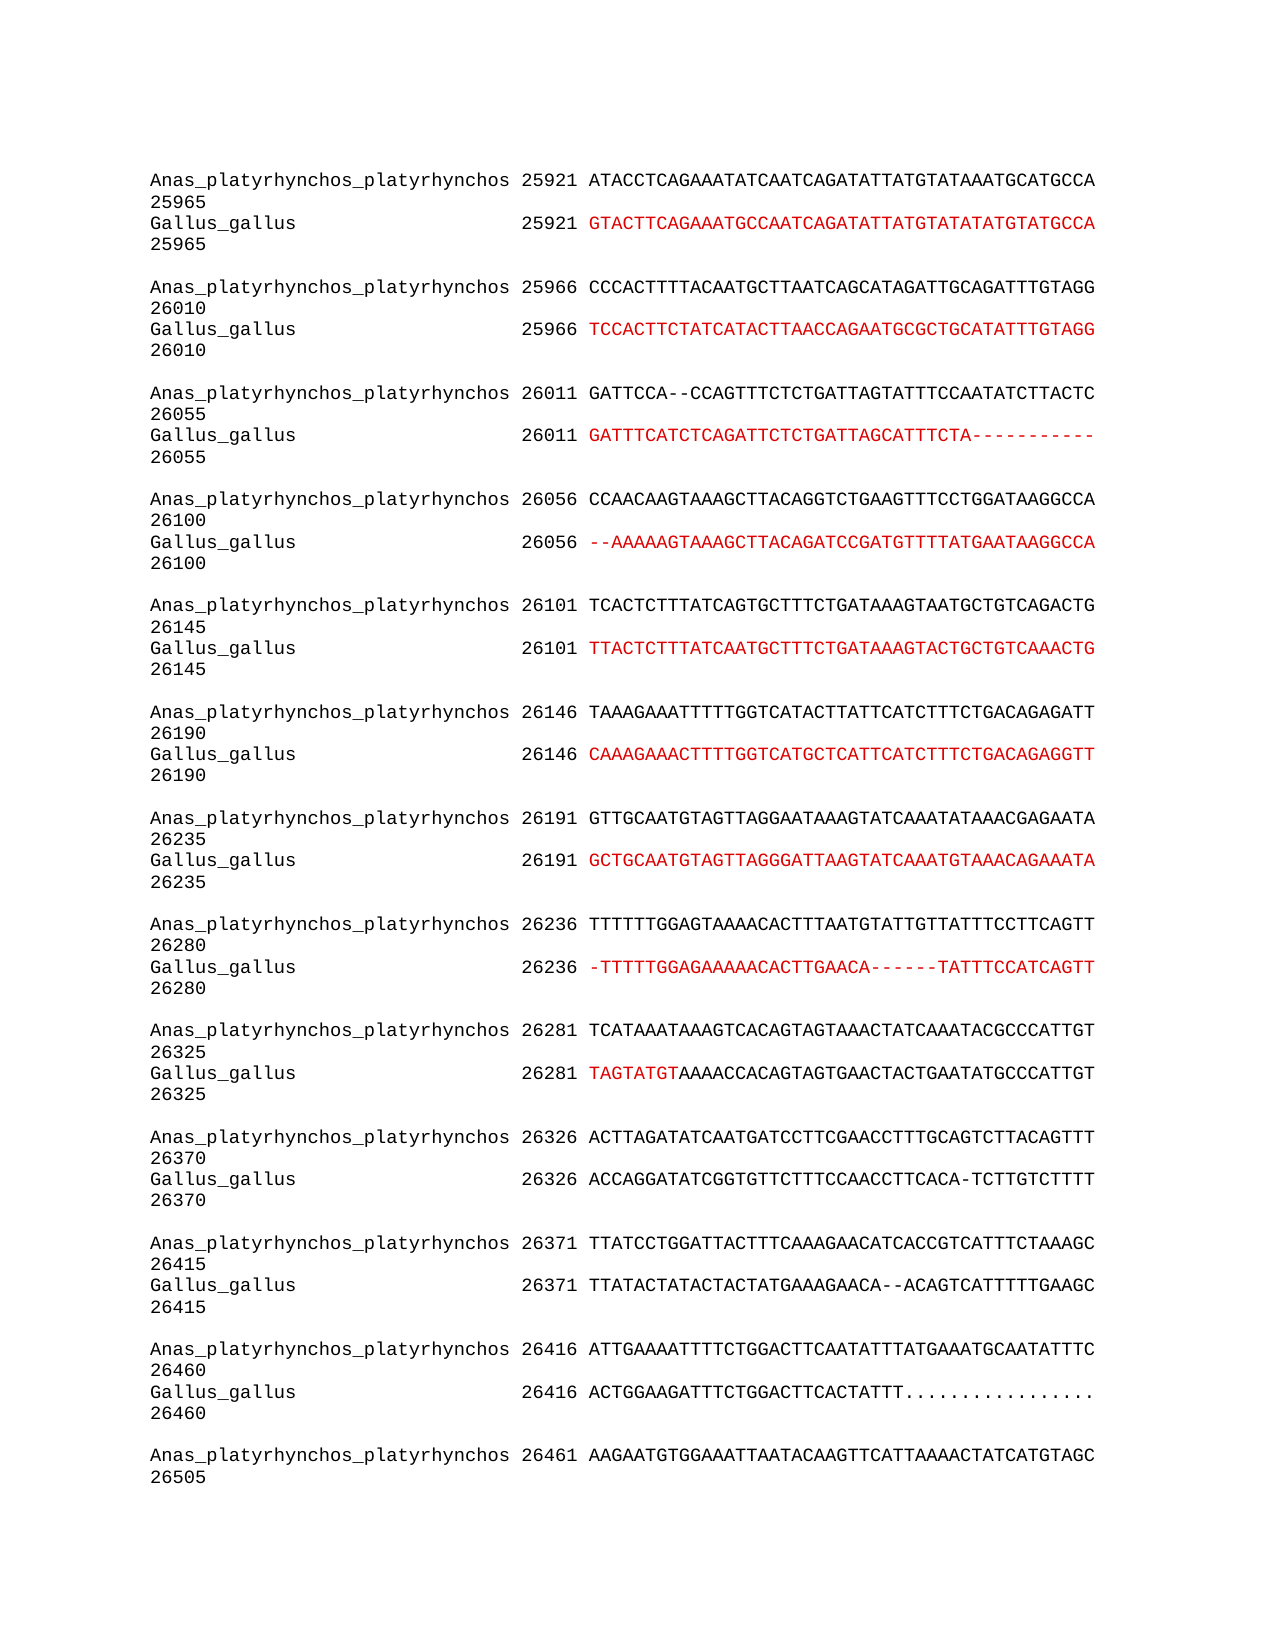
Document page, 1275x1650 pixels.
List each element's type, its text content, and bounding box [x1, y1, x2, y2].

text Gallus_gallus 26146 CAAAGAAACTTTTGGTCATGCTCATTCATCTTTCTGACAGAGGTT 26190 [150, 745, 1125, 787]
text Gallus_gallus 26326 ACCAGGATATCGGTGTTCTTTCCAACCTTCACA‑TCTTGTCTTTT 26370 [150, 1170, 1125, 1212]
text Anas_platyrhynchos_platyrhynchos 26416 ATTGAAAATTTTCTGGACTTCAATATTTATGAAATGCAATATTTC 26460 [150, 1340, 1125, 1382]
text Gallus_gallus 26371 TTATACTATACTACTATGAAAGAACA‑‑ACAGTCATTTTTGAAGC 26415 [150, 1276, 1125, 1319]
text Gallus_gallus 26416 ACTGGAAGATTTCTGGACTTCACTATTT................. 26460 [150, 1382, 1125, 1425]
text Anas_platyrhynchos_platyrhynchos 26011 GATTCCA‑‑CCAGTTTCTCTGATTAGTATTTCCAATATCTTACTC 26055 [150, 384, 1125, 426]
text Gallus_gallus 26191 GCTGCAATGTAGTTAGGGATTAAGTATCAAATGTAAACAGAAATA 26235 [150, 851, 1125, 894]
text Anas_platyrhynchos_platyrhynchos 26461 AAGAATGTGGAAATTAATACAAGTTCATTAAAACTATCATGTAGC 26505 [150, 1446, 1125, 1489]
text Gallus_gallus 25921 GTACTTCAGAAATGCCAATCAGATATTATGTATATATGTATGCCA 25965 [150, 214, 1125, 256]
text Gallus_gallus 25966 TCCACTTCTATCATACTTAACCAGAATGCGCTGCATATTTGTAGG 26010 [150, 320, 1125, 362]
text Anas_platyrhynchos_platyrhynchos 26371 TTATCCTGGATTACTTTCAAAGAACATCACCGTCATTTCTAAAGC 26415 [150, 1234, 1125, 1276]
text Anas_platyrhynchos_platyrhynchos 25966 CCCACTTTTACAATGCTTAATCAGCATAGATTGCAGATTTGTAGG 26010 [150, 277, 1125, 320]
text Gallus_gallus 26056 ‑‑AAAAAGTAAAGCTTACAGATCCGATGTTTTATGAATAAGGCCA 26100 [150, 532, 1125, 575]
text Gallus_gallus 26281 TAGTATGTAAAACCACAGTAGTGAACTACTGAATATGCCCATTGT 26325 [150, 1064, 1125, 1106]
text Anas_platyrhynchos_platyrhynchos 26236 TTTTTTGGAGTAAAACACTTTAATGTATTGTTATTTCCTTCAGTT 26280 [150, 915, 1125, 957]
text Anas_platyrhynchos_platyrhynchos 26146 TAAAGAAATTTTTGGTCATACTTATTCATCTTTCTGACAGAGATT 26190 [150, 702, 1125, 745]
text Gallus_gallus 26011 GATTTCATCTCAGATTCTCTGATTAGCATTTCTA‑‑‑‑‑‑‑‑‑‑‑ 26055 [150, 426, 1125, 469]
text Gallus_gallus 26236 ‑TTTTTGGAGAAAAACACTTGAACA‑‑‑‑‑‑TATTTCCATCAGTT 26280 [150, 957, 1125, 1000]
text Anas_platyrhynchos_platyrhynchos 26056 CCAACAAGTAAAGCTTACAGGTCTGAAGTTTCCTGGATAAGGCCA 26100 [150, 490, 1125, 532]
text Anas_platyrhynchos_platyrhynchos 26101 TCACTCTTTATCAGTGCTTTCTGATAAAGTAATGCTGTCAGACTG 26145 [150, 596, 1125, 639]
text Gallus_gallus 26101 TTACTCTTTATCAATGCTTTCTGATAAAGTACTGCTGTCAAACTG 26145 [150, 639, 1125, 681]
text Anas_platyrhynchos_platyrhynchos 25921 ATACCTCAGAAATATCAATCAGATATTATGTATAAATGCATGCCA 25965 [150, 171, 1125, 214]
text Anas_platyrhynchos_platyrhynchos 26326 ACTTAGATATCAATGATCCTTCGAACCTTTGCAGTCTTACAGTTT 26370 [150, 1127, 1125, 1170]
text Anas_platyrhynchos_platyrhynchos 26281 TCATAAATAAAGTCACAGTAGTAAACTATCAAATACGCCCATTGT 26325 [150, 1021, 1125, 1064]
text Anas_platyrhynchos_platyrhynchos 26191 GTTGCAATGTAGTTAGGAATAAAGTATCAAATATAAACGAGAATA 26235 [150, 809, 1125, 851]
